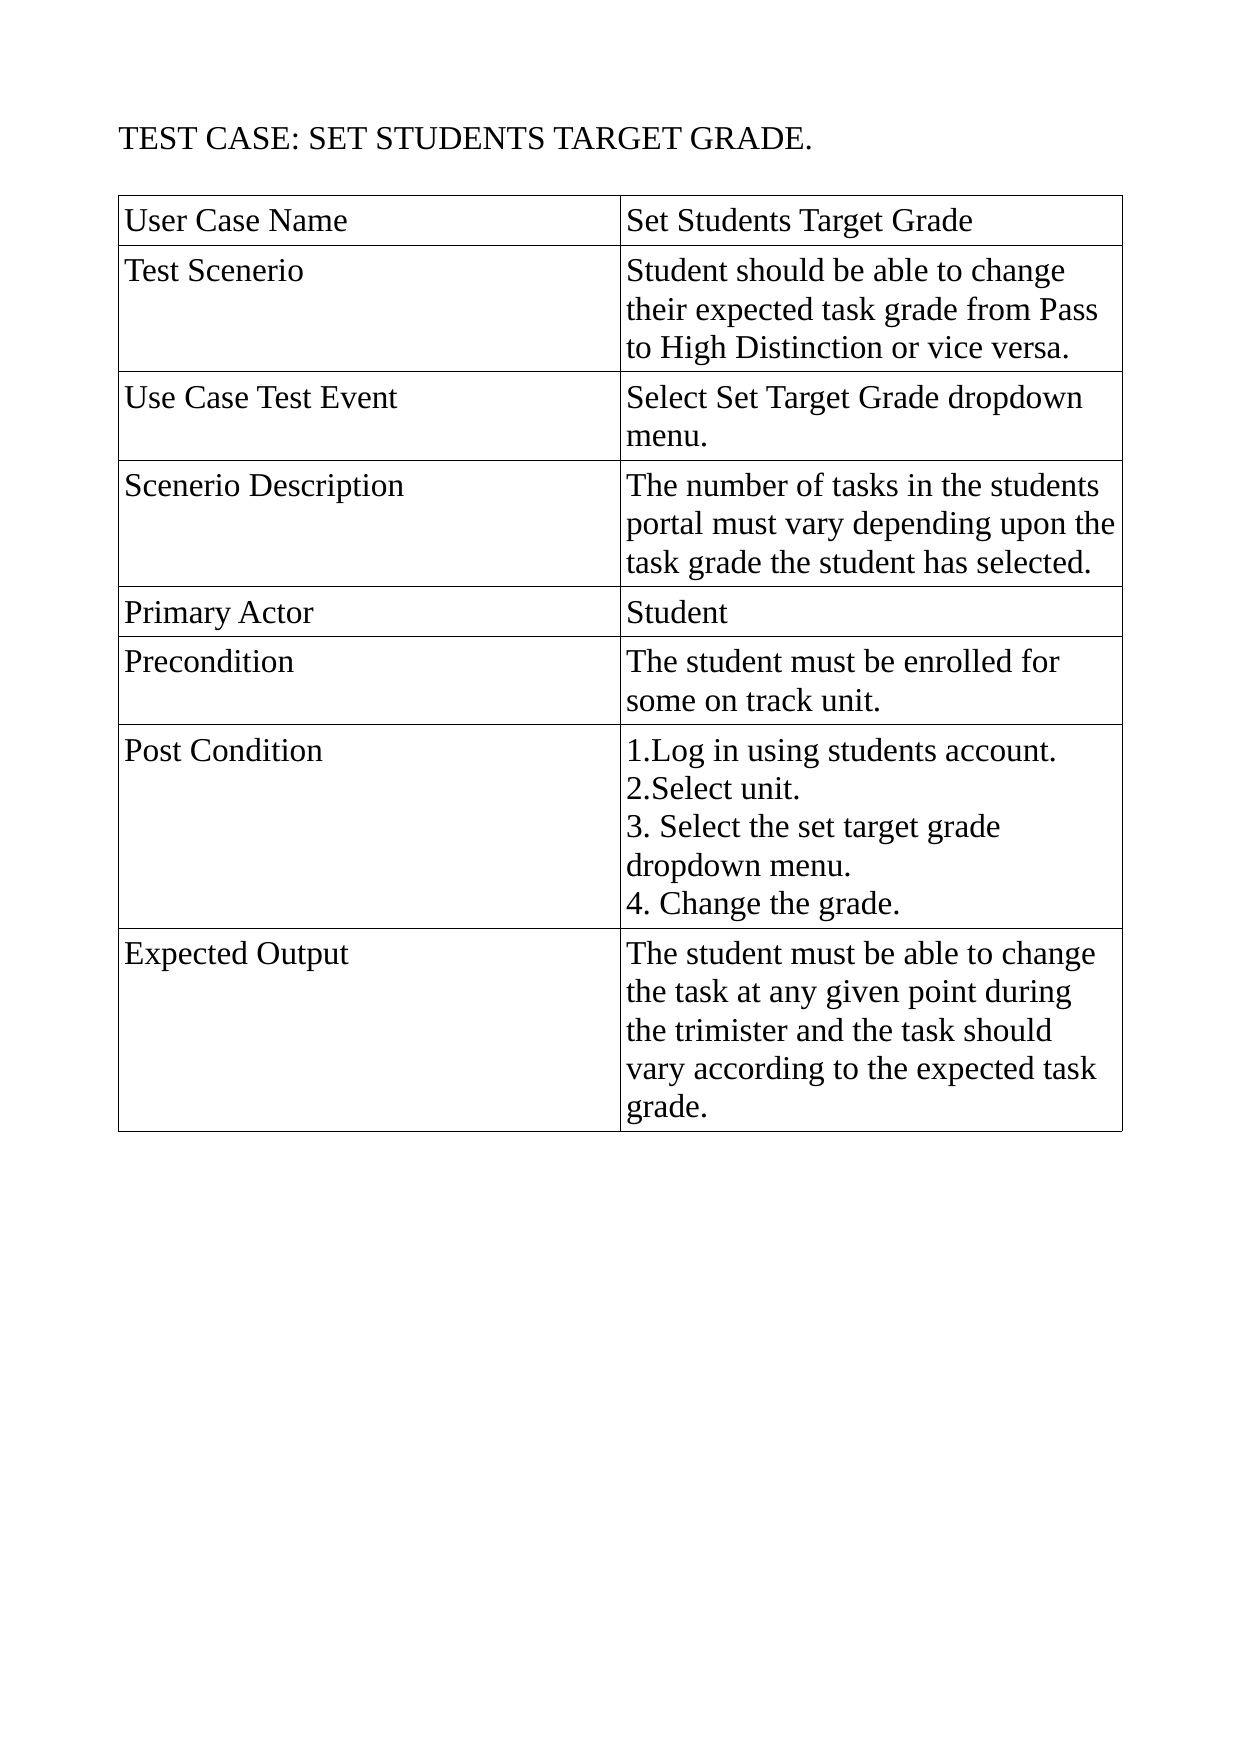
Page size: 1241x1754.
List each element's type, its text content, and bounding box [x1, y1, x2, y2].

table_cell Post Condition [119, 725, 620, 927]
table_cell Expected Output [119, 929, 620, 1131]
table_header Set Students Target Grade [621, 196, 1122, 245]
text TEST CASE: SET STUDENTS TARGET GRADE. [118, 118, 1122, 156]
table_cell Select Set Target Grade dropdown menu. [621, 372, 1122, 459]
table_cell Student should be able to change their expected task grade from Pass to High Distinction or vice versa. [621, 246, 1122, 371]
table_header User Case Name [119, 196, 620, 245]
table_cell The student must be able to change the task at any given point during the trimister and the task should vary according to the expected task grade. [621, 929, 1122, 1131]
table_cell Test Scenerio [119, 246, 620, 371]
table_cell Use Case Test Event [119, 372, 620, 459]
table_cell The student must be enrolled for some on track unit. [621, 637, 1122, 724]
table_cell Primary Actor [119, 587, 620, 636]
table_cell Student [621, 587, 1122, 636]
table_cell Precondition [119, 637, 620, 724]
table_cell Scenerio Description [119, 461, 620, 586]
table_cell The number of tasks in the students portal must vary depending upon the task grade the student has selected. [621, 461, 1122, 586]
table_cell 1.Log in using students account. 2.Select unit. 3. Select the set target grade dropdown menu. 4. Change the grade. [621, 725, 1122, 927]
